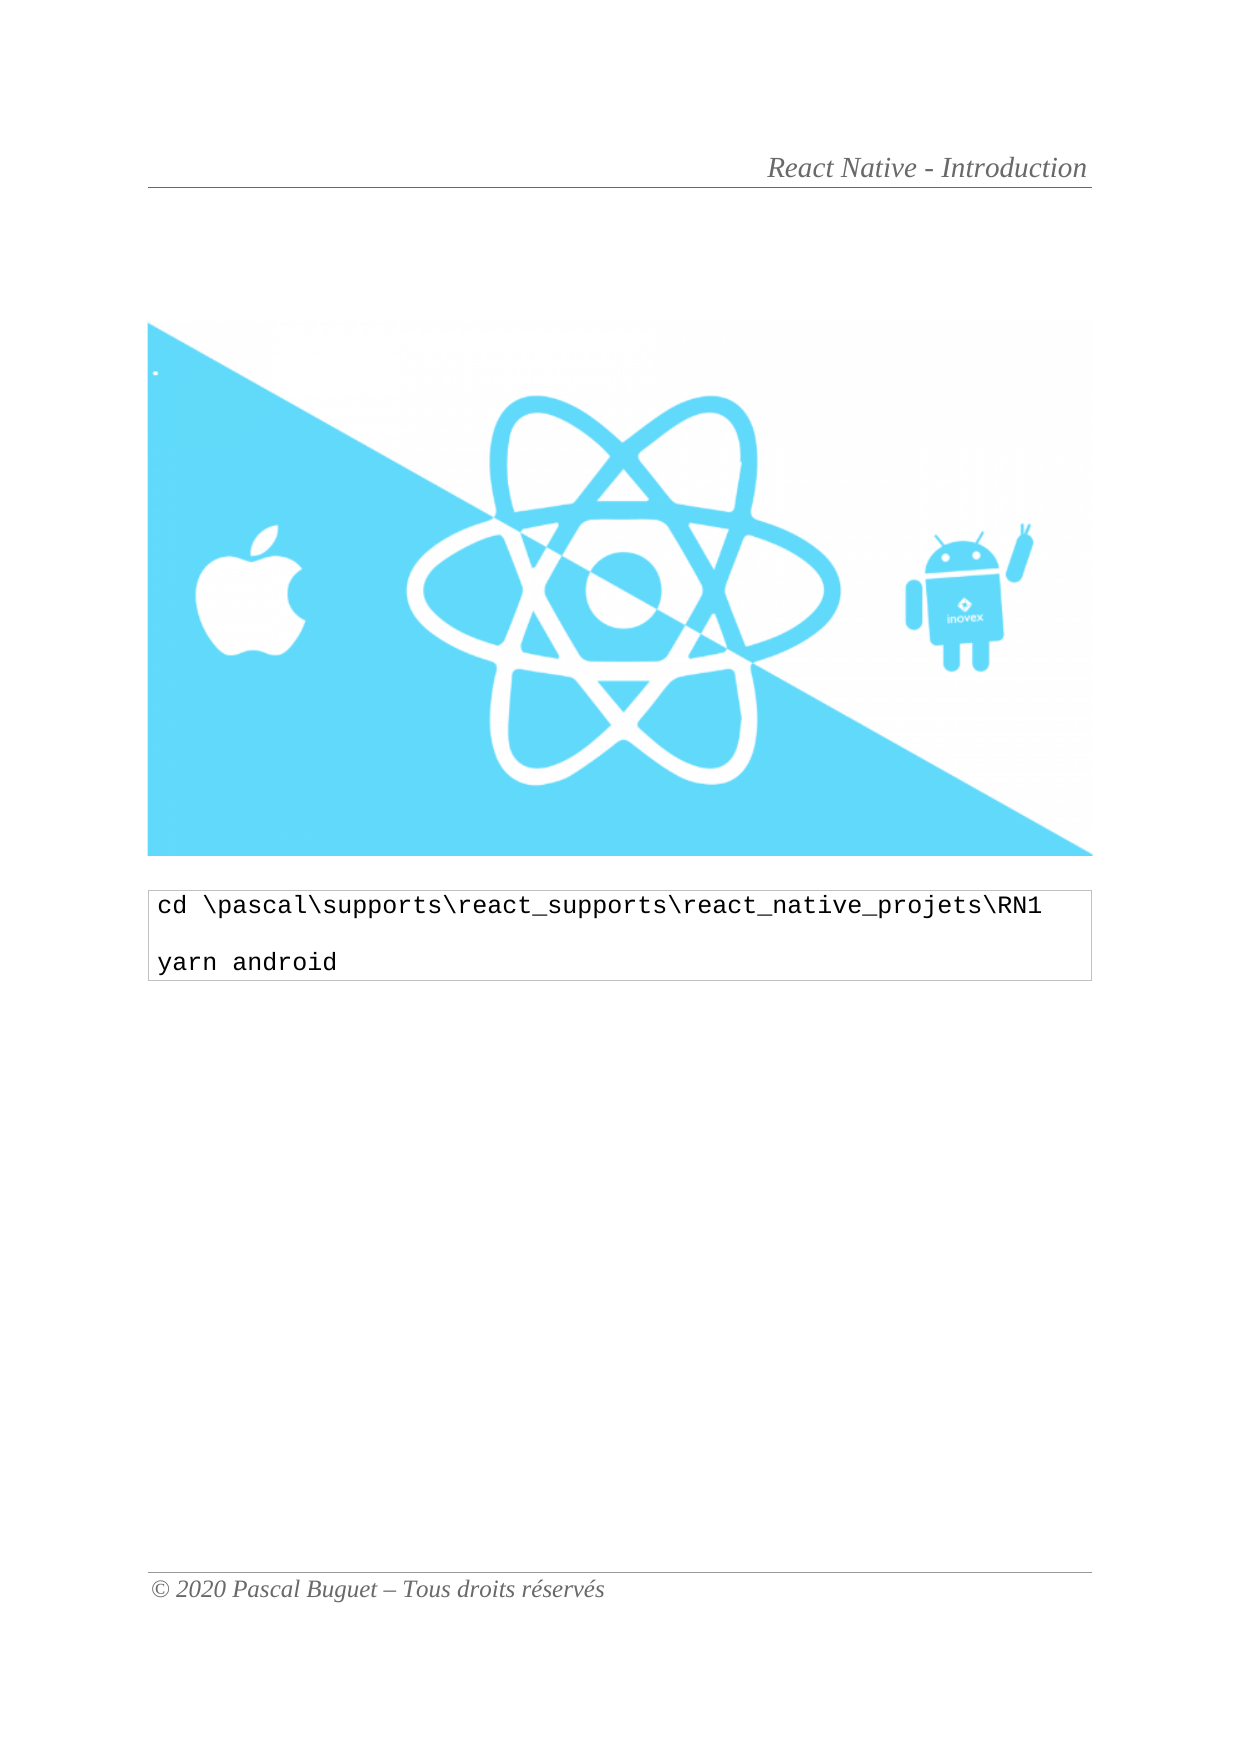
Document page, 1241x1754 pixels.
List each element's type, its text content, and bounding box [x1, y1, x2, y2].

text cd \pascal\supports\react_supports\react_native_projets\RN1 [149, 891, 1091, 921]
text yarn android [149, 947, 1091, 980]
picture [147, 318, 1093, 856]
